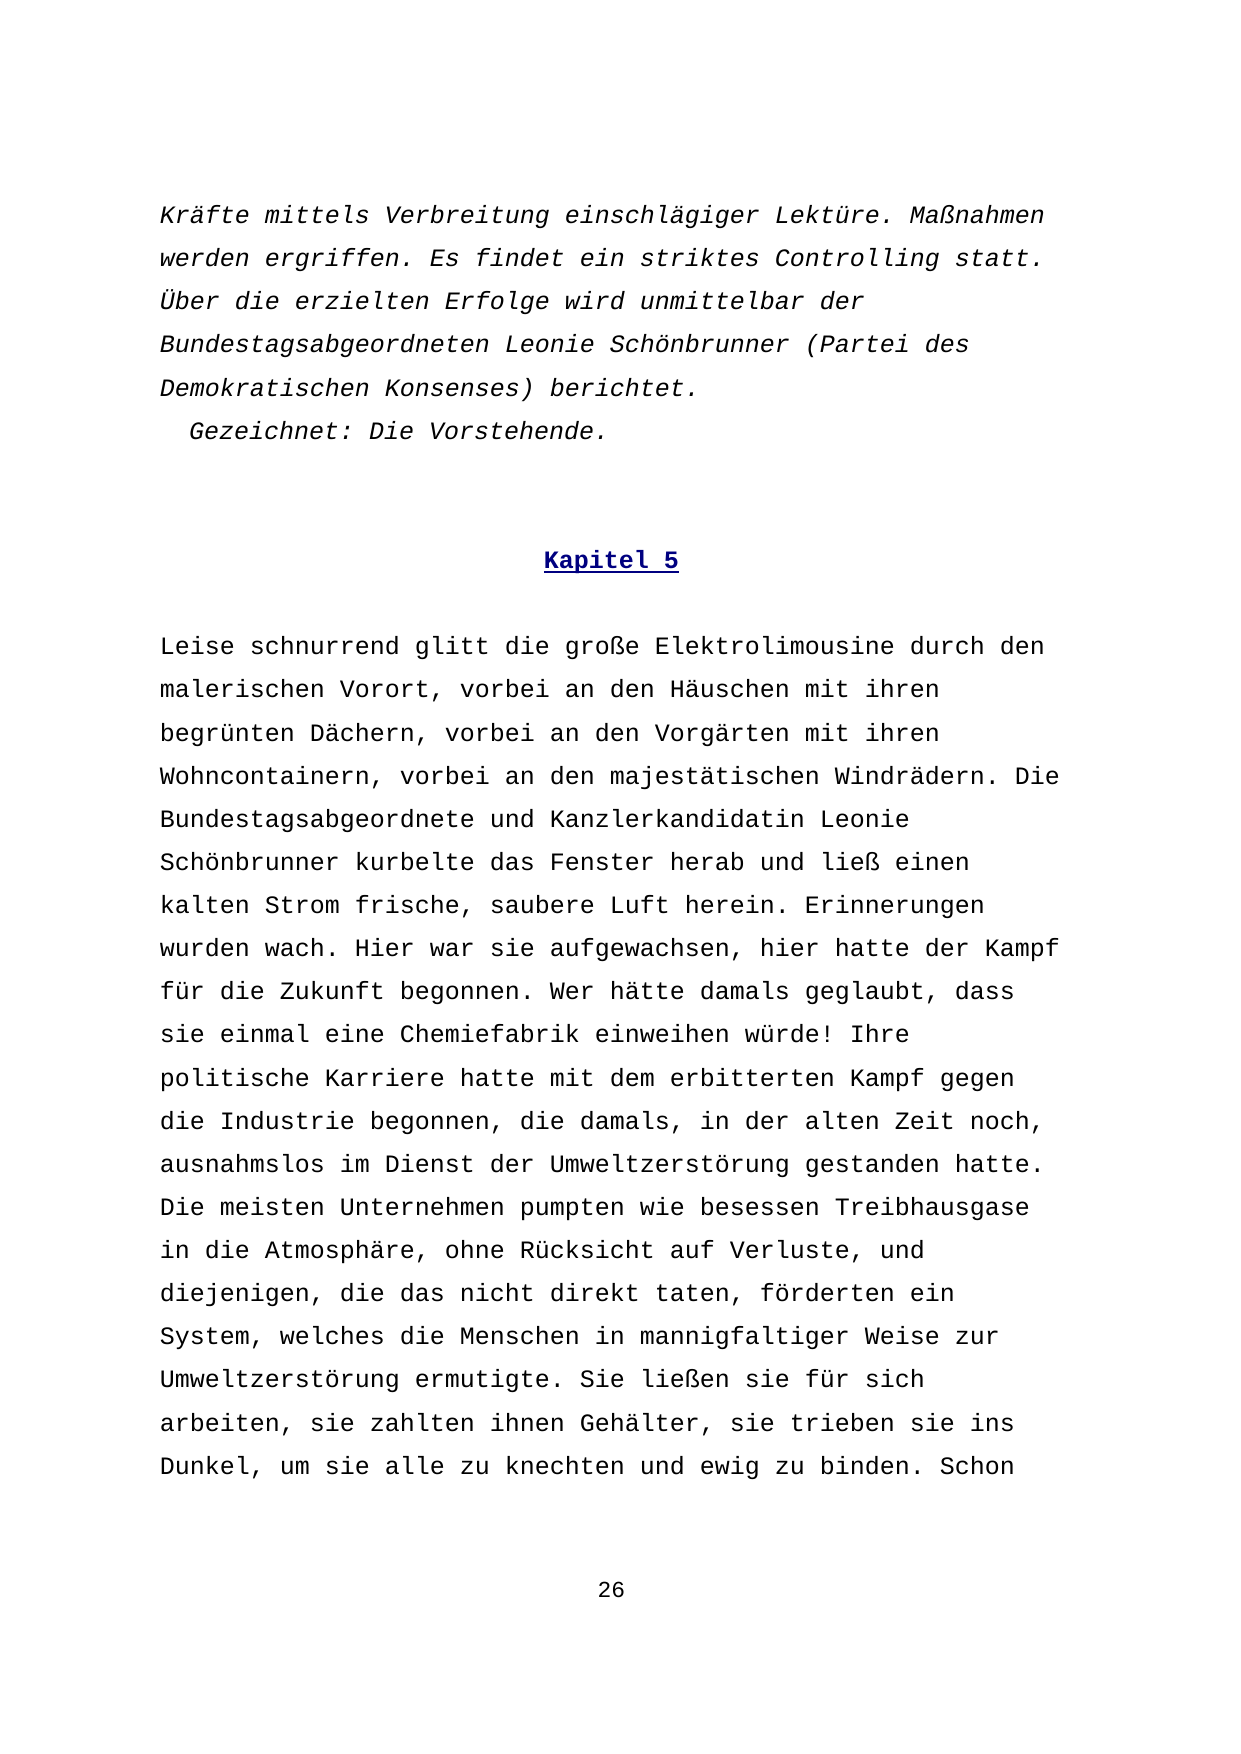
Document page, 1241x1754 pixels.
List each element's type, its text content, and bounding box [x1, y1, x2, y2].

text Gezeichnet: Die Vorstehende. [159, 404, 1063, 448]
subtitle Kapitel 5 [159, 534, 1063, 577]
text Kräfte mittels Verbreitung einschlägiger Lektüre. Maßnahmen werden ergriffen. Es findet ein striktes Controlling statt. Über die erzielten Erfolge wird unmittelbar der Bundestagsabgeordneten Leonie Schönbrunner (Partei des Demokratischen Konsenses) berichtet. [159, 189, 1063, 404]
text Leise schnurrend glitt die große Elektrolimousine durch den malerischen Vorort, vorbei an den Häuschen mit ihren begrünten Dächern, vorbei an den Vorgärten mit ihren Wohncontainern, vorbei an den majestätischen Windrädern. Die Bundestagsabgeordnete und Kanzlerkandidatin Leonie Schönbrunner kurbelte das Fenster herab und ließ einen kalten Strom frische, saubere Luft herein. Erinnerungen wurden wach. Hier war sie aufgewachsen, hier hatte der Kampf für die Zukunft begonnen. Wer hätte damals geglaubt, dass sie einmal eine Chemiefabrik einweihen würde! Ihre politische Karriere hatte mit dem erbitterten Kampf gegen die Industrie begonnen, die damals, in der alten Zeit noch, ausnahmslos im Dienst der Umweltzerstörung gestanden hatte. Die meisten Unternehmen pumpten wie besessen Treibhausgase in die Atmosphäre, ohne Rücksicht auf Verluste, und diejenigen, die das nicht direkt taten, förderten ein System, welches die Menschen in mannigfaltiger Weise zur Umweltzerstörung ermutigte. Sie ließen sie für sich arbeiten, sie zahlten ihnen Gehälter, sie trieben sie ins Dunkel, um sie alle zu knechten und ewig zu binden. Schon [159, 620, 1063, 1483]
